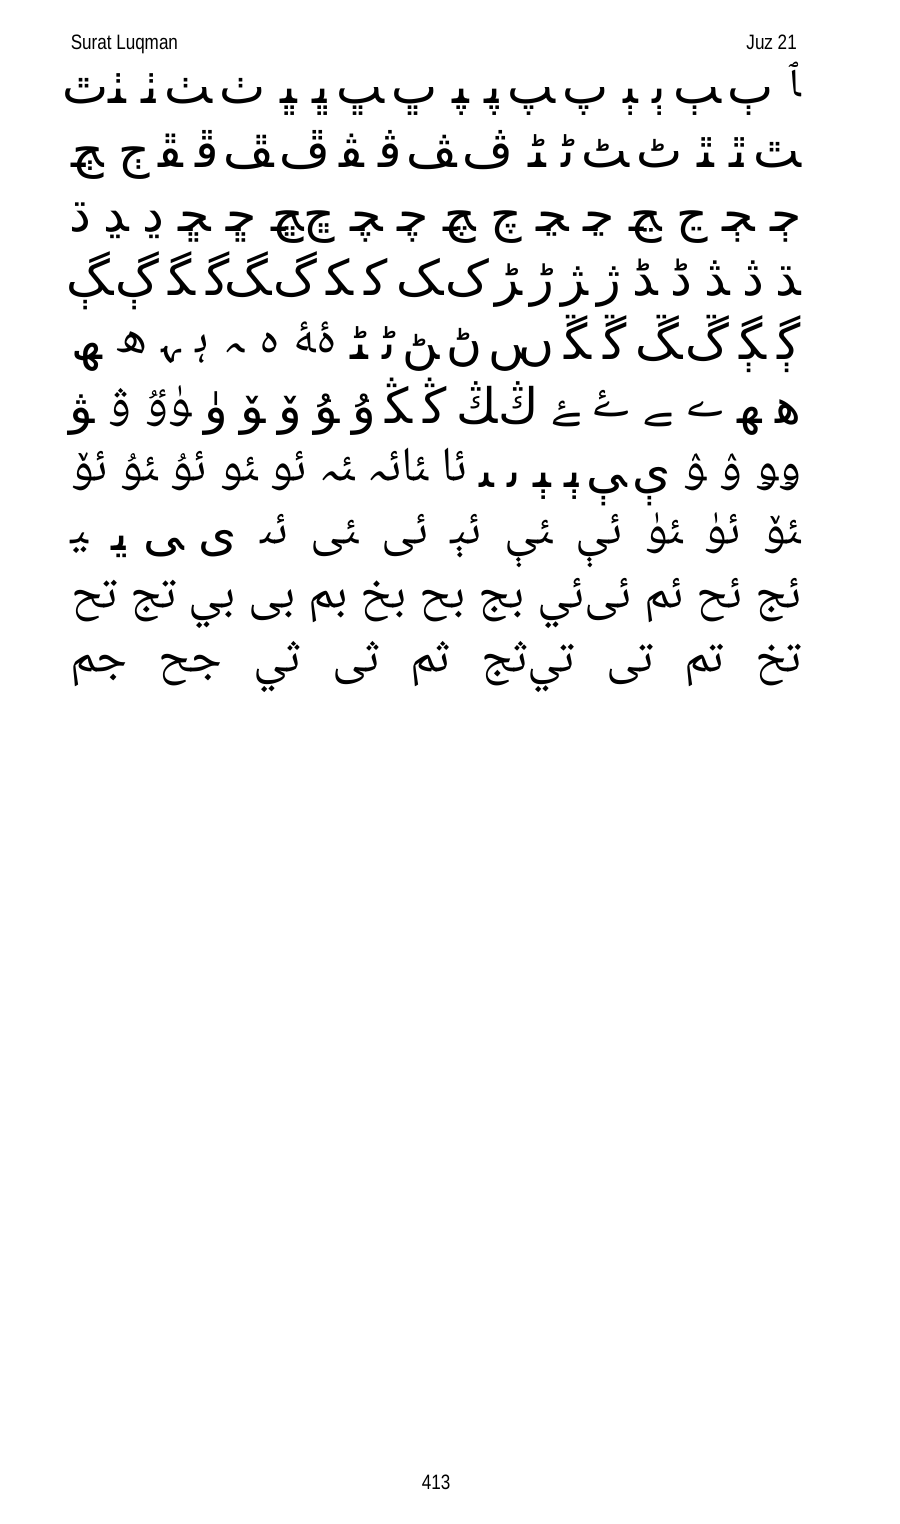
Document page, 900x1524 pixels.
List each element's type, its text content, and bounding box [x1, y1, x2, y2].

text ﭑ ﭒ ﭓ ﭔ ﭕ ﭖ ﭗ ﭘ ﭙ ﭚ ﭛ ﭜ ﭝ ﭞ ﭟ ﭠ ﭡﭢ ﭣ ﭤ ﭥ ﭦ ﭧ ﭨ ﭩ ﭪ ﭫ ﭬ ﭭ ﭮ ﭯ ﭰ ﭱ ﭲ ﭳ ﭴ ﭵ ﭶ ﭷ ﭸ ﭹ ﭺ ﭻ ﭼ ﭽ ﭾﭿ ﮀ ﮁ ﮂ ﮃ ﮄ ﮅ ﮆ ﮇ ﮈ ﮉ ﮊ ﮋ ﮌ ﮍ ﮎ ﮏ ﮐ ﮑ ﮒ ﮓﮔ ﮕ ﮖ ﮗ ﮘ ﮙ ﮚ ﮛ ﮜ ﮝ ﮞﮟ ﮠ ﮡ ﮢ ﮣ ﮤﮥ ﮦ ﮧ ﮨ ﮩ ﮪ ﮫ ﮬ ﮭ ﮮ ﮯ ﮰ ﮱ ﯓ ﯔ ﯕ ﯖ ﯗ ﯘ ﯙ ﯚ ﯛ ﯜﯝ ﯞ ﯟ ﯠﯡ ﯢ ﯣ ﯤ ﯥ ﯦ ﯧ ﯨ ﯩ ﯪ ﯫﯬ ﯭ ﯮ ﯯ ﯰ ﯱ ﯲ ﯳ ﯴ ﯵ ﯶ ﯷ ﯸ ﯹ ﯺ ﯻ ﯼ ﯽ ﯾ ﯿ [71, 60, 801, 571]
text ﰀ ﰁ ﰂ ﰃﰄ ﰅ ﰆ ﰇ ﰈ ﰉ ﰊ ﰋ ﰌ ﰍ ﰎ ﰏ ﰐﰑ ﰒ ﰓ ﰔ ﰕ ﰖ [71, 571, 801, 698]
